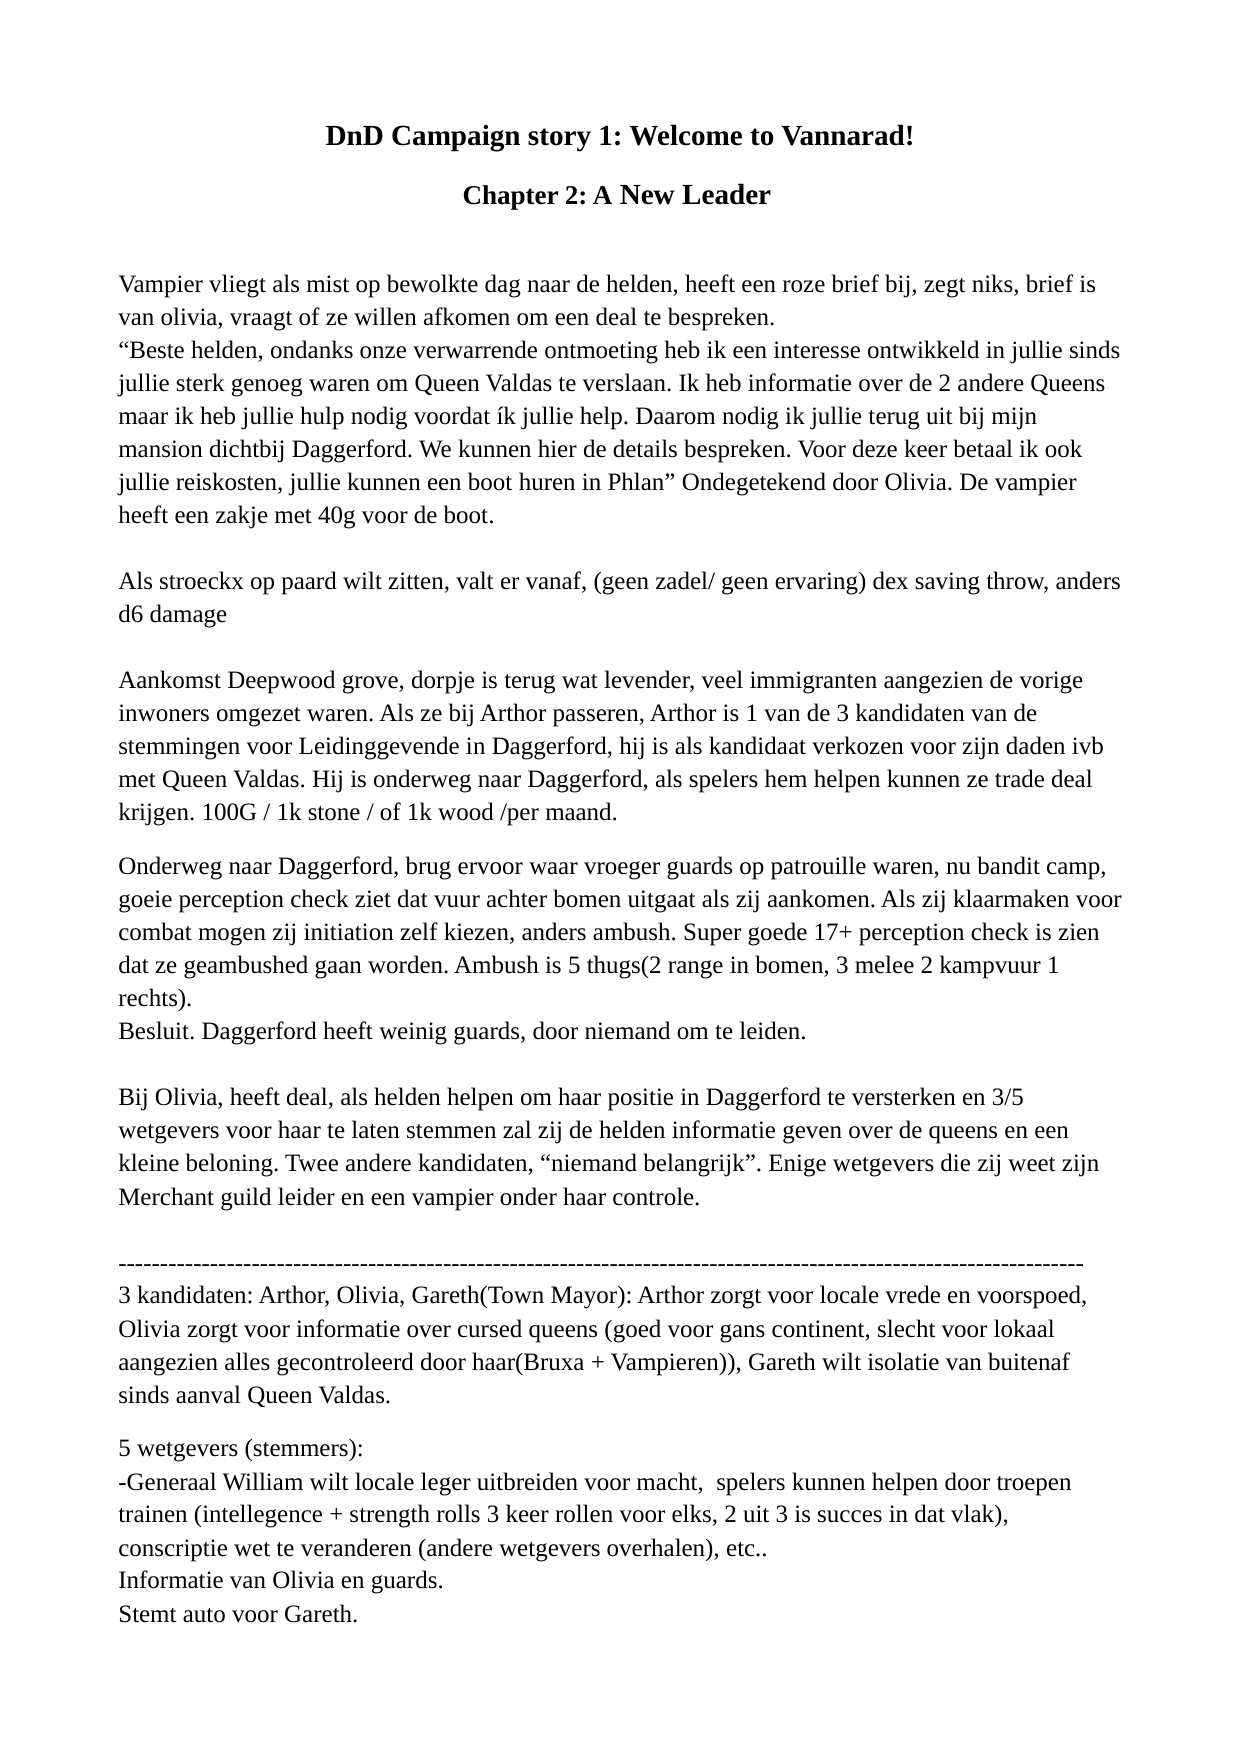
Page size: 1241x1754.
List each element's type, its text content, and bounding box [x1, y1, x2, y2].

text Chapter 2: A New Leader [118, 177, 1122, 244]
text 5 wetgevers (stemmers): -Generaal William wilt locale leger uitbreiden voor macht, spelers kunnen helpen door troepen trainen (intellegence + strength rolls 3 keer rollen voor elks, 2 uit 3 is succes in dat vlak), conscriptie wet te veranderen (andere wetgevers overhalen), etc.. Informatie van Olivia en guards. Stemt auto voor Gareth. [118, 1433, 1122, 1627]
text DnD Campaign story 1: Welcome to Vannarad! [118, 118, 1122, 152]
text Onderweg naar Daggerford, brug ervoor waar vroeger guards op patrouille waren, nu bandit camp, goeie perception check ziet dat vuur achter bomen uitgaat als zij aankomen. Als zij klaarmaken voor combat mogen zij initiation zelf kiezen, anders ambush. Super goede 17+ perception check is zien dat ze geambushed gaan worden. Ambush is 5 thugs(2 range in bomen, 3 melee 2 kampvuur 1 rechts). Besluit. Daggerford heeft weinig guards, door niemand om te leiden. Bij Olivia, heeft deal, als helden helpen om haar positie in Daggerford te versterken en 3/5 wetgevers voor haar te laten stemmen zal zij de helden informatie geven over de queens en een kleine beloning. Twee andere kandidaten, “niemand belangrijk”. Enige wetgevers die zij weet zijn Merchant guild leider en een vampier onder haar controle. -------------------------------------------------------------------------------------------------------------------- 3 kandidaten: Arthor, Olivia, Gareth(Town Mayor): Arthor zorgt voor locale vrede en voorspoed, Olivia zorgt voor informatie over cursed queens (goed voor gans continent, slecht voor lokaal aangezien alles gecontroleerd door haar(Bruxa + Vampieren)), Gareth wilt isolatie van buitenaf sinds aanval Queen Valdas. [118, 851, 1122, 1408]
text Vampier vliegt als mist op bewolkte dag naar de helden, heeft een roze brief bij, zegt niks, brief is van olivia, vraagt of ze willen afkomen om een deal te bespreken. “Beste helden, ondanks onze verwarrende ontmoeting heb ik een interesse ontwikkeld in jullie sinds jullie sterk genoeg waren om Queen Valdas te verslaan. Ik heb informatie over de 2 andere Queens maar ik heb jullie hulp nodig voordat ík jullie help. Daarom nodig ik jullie terug uit bij mijn mansion dichtbij Daggerford. We kunnen hier de details bespreken. Voor deze keer betaal ik ook jullie reiskosten, jullie kunnen een boot huren in Phlan” Ondegetekend door Olivia. De vampier heeft een zakje met 40g voor de boot. Als stroeckx op paard wilt zitten, valt er vanaf, (geen zadel/ geen ervaring) dex saving throw, anders d6 damage Aankomst Deepwood grove, dorpje is terug wat levender, veel immigranten aangezien de vorige inwoners omgezet waren. Als ze bij Arthor passeren, Arthor is 1 van de 3 kandidaten van de stemmingen voor Leidinggevende in Daggerford, hij is als kandidaat verkozen voor zijn daden ivb met Queen Valdas. Hij is onderweg naar Daggerford, als spelers hem helpen kunnen ze trade deal krijgen. 100G / 1k stone / of 1k wood /per maand. [118, 269, 1122, 826]
